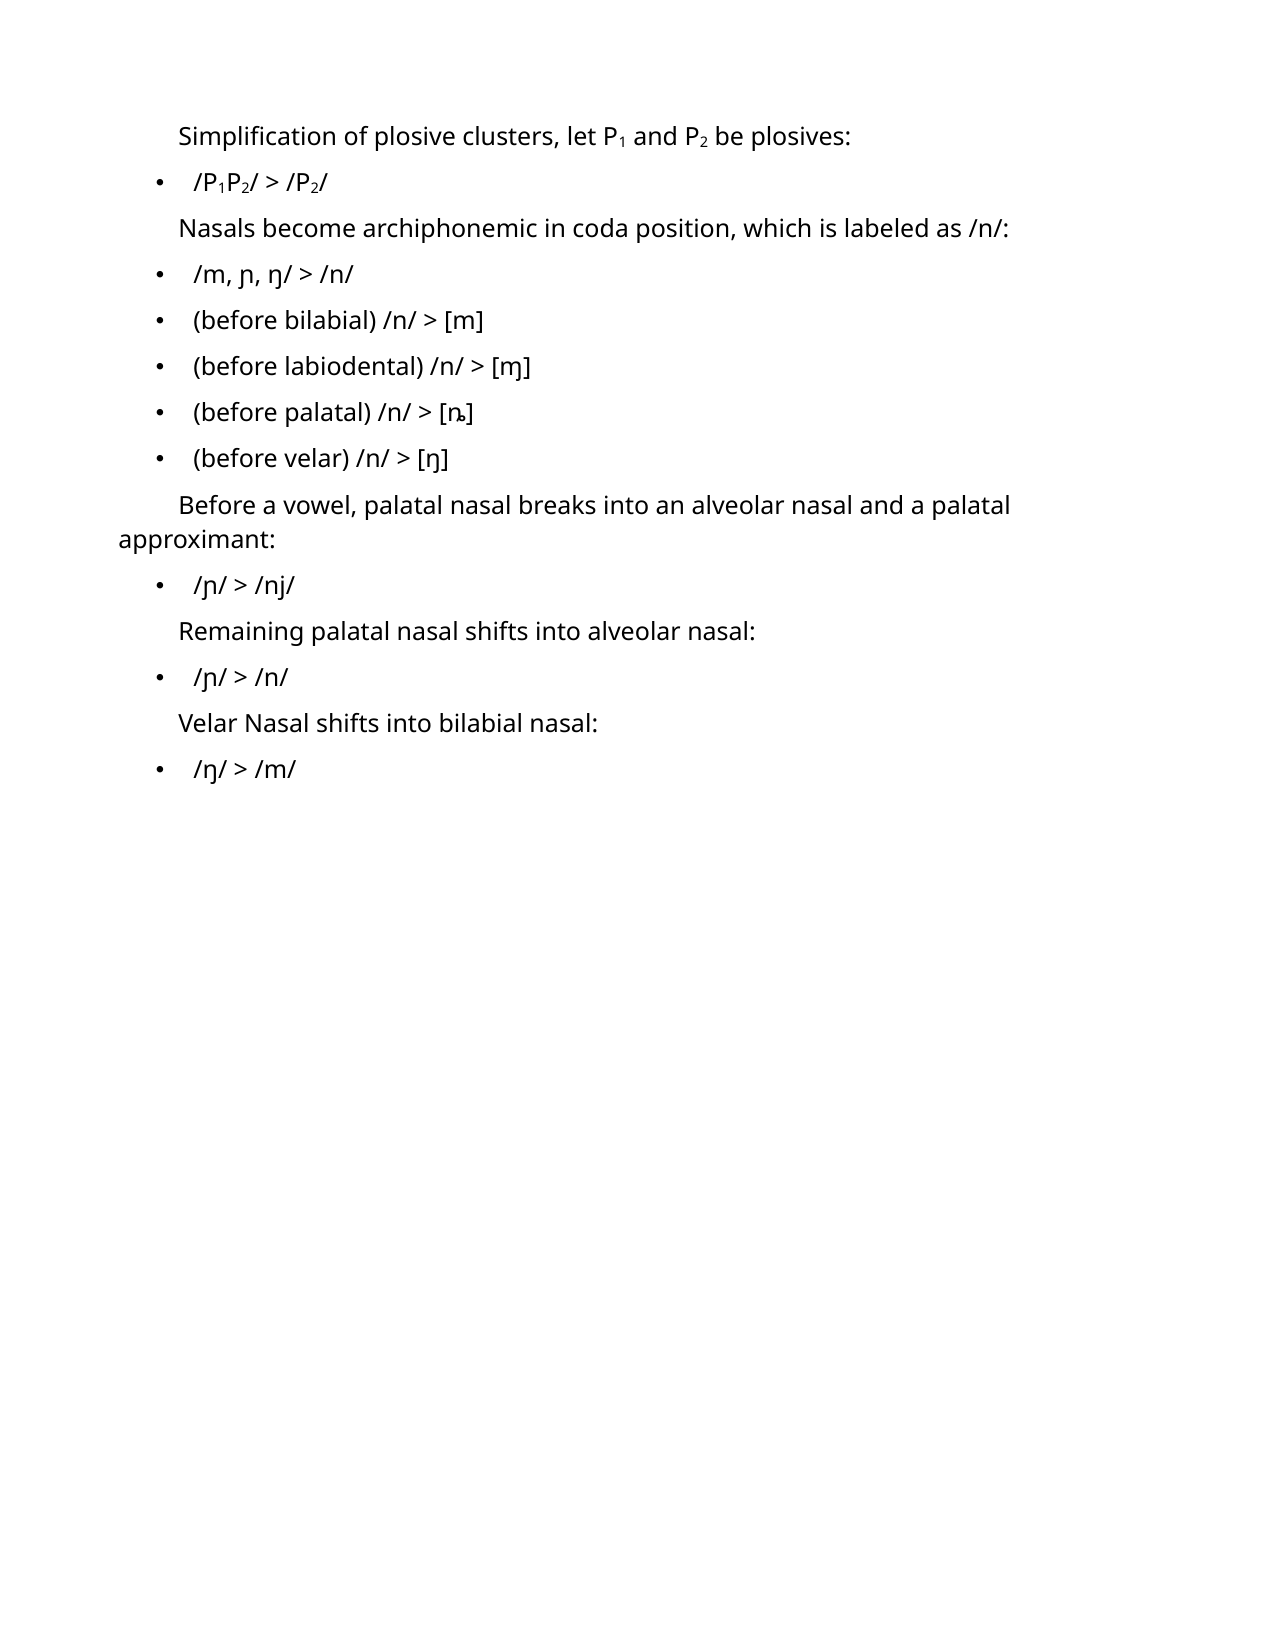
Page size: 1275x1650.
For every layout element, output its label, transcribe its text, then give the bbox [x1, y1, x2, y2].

list /ɲ/ > /nj/ [156, 567, 1157, 602]
list /ɲ/ > /n/ [156, 660, 1157, 694]
text Simplification of plosive clusters, let P1 and P2 be plosives: [118, 118, 1157, 152]
text Remaining palatal nasal shifts into alveolar nasal: [118, 614, 1157, 648]
list /ŋ/ > /m/ [156, 752, 1157, 786]
list (before labiodental) /n/ > [ɱ] [156, 349, 1157, 383]
text Before a vowel, palatal nasal breaks into an alveolar nasal and a palatal approximant: [118, 487, 1157, 555]
list (before velar) /n/ > [ŋ] [156, 441, 1157, 475]
text Velar Nasal shifts into bilabial nasal: [118, 706, 1157, 740]
list (before bilabial) /n/ > [m] [156, 303, 1157, 337]
list /P1P2/ > /P2/ [156, 164, 1157, 198]
list /m, ɲ, ŋ/ > /n/ [156, 257, 1157, 291]
list (before palatal) /n/ > [ȵ] [156, 395, 1157, 429]
text Nasals become archiphonemic in coda position, which is labeled as /n/: [118, 210, 1157, 244]
